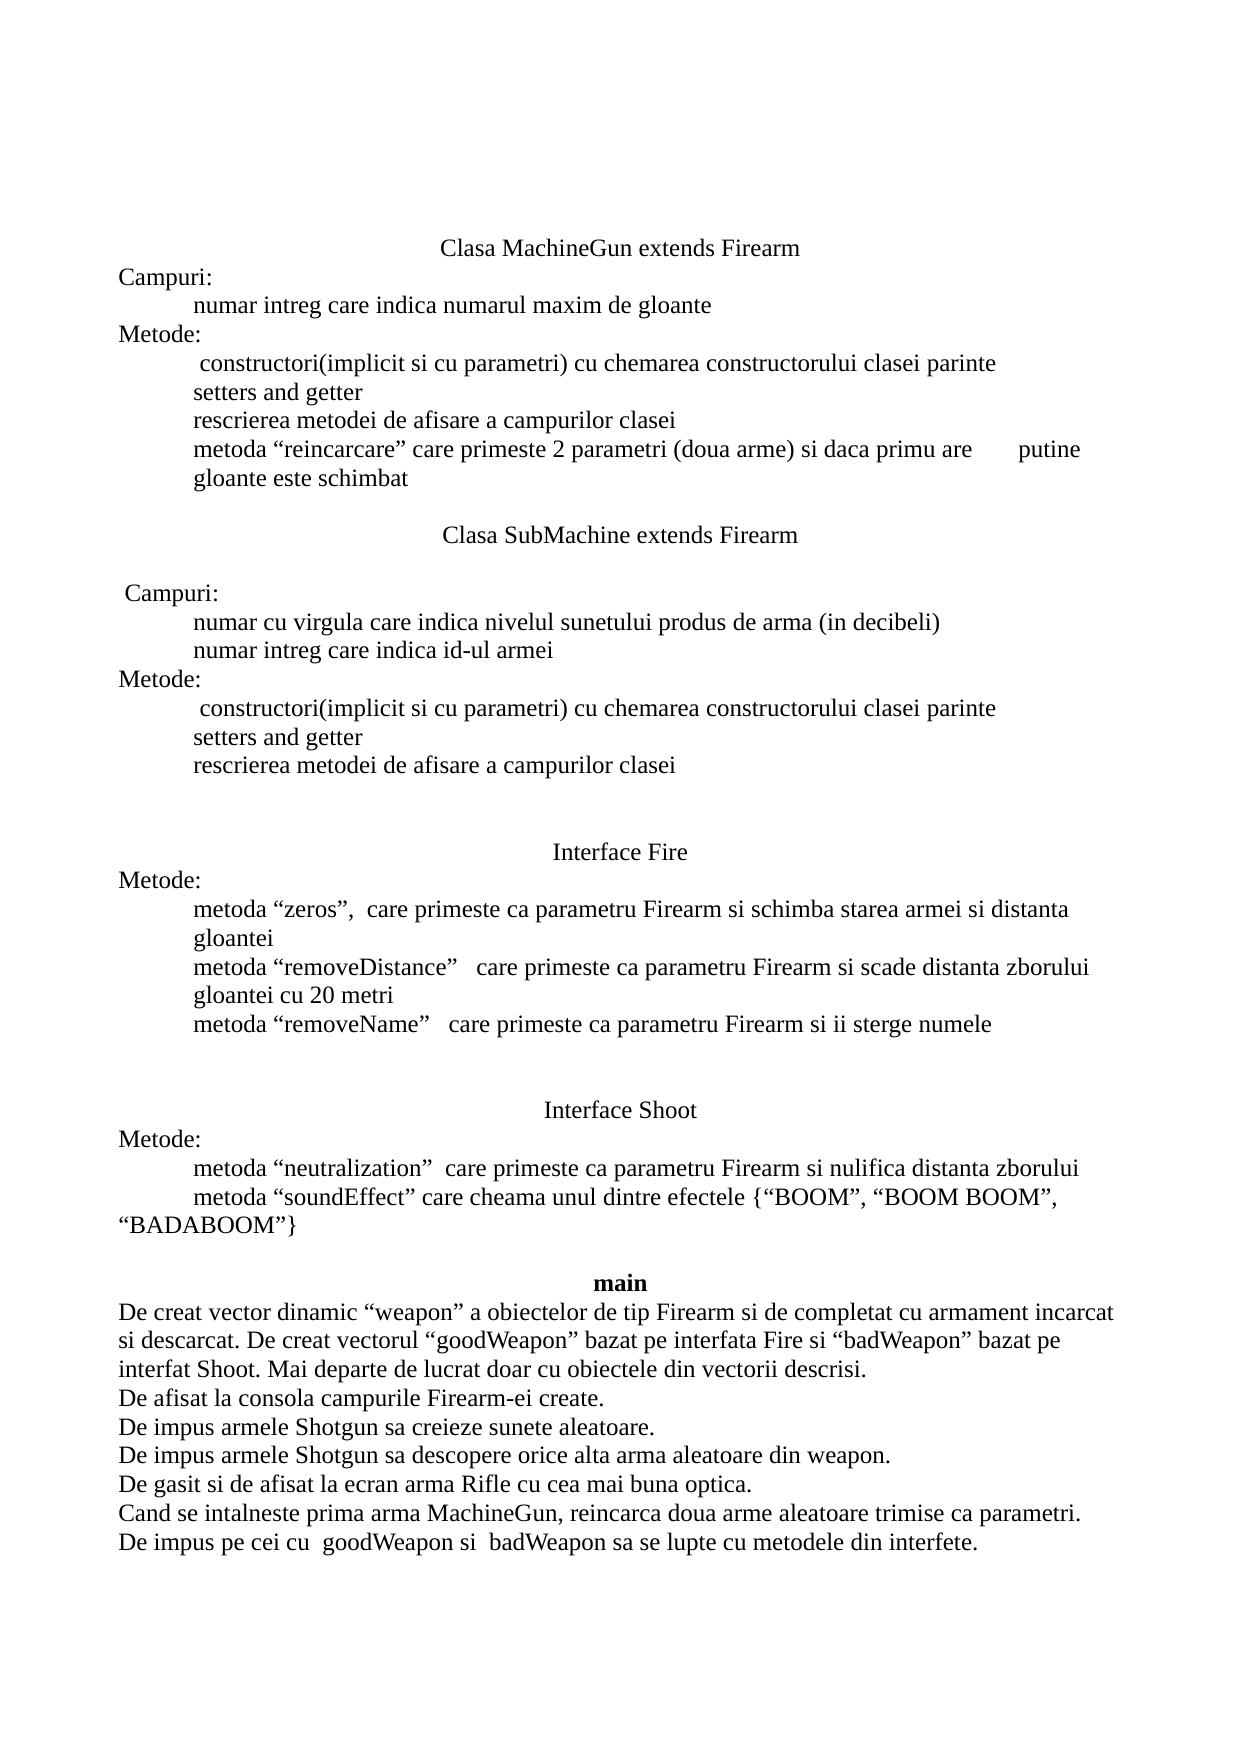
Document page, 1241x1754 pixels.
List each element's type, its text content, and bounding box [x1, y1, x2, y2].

text Cand se intalneste prima arma MachineGun, reincarca doua arme aleatoare trimise ca parametri. [118, 1498, 1122, 1527]
text Metode: [118, 866, 1122, 894]
text metoda “removeName” care primeste ca parametru Firearm si ii sterge numele [118, 1009, 1122, 1038]
text Interface Shoot [118, 1096, 1122, 1124]
text setters and getter [118, 722, 1122, 751]
text Campuri: [118, 262, 1122, 291]
text setters and getter [118, 377, 1122, 406]
text rescrierea metodei de afisare a campurilor clasei [118, 406, 1122, 434]
text Interface Fire [118, 837, 1122, 866]
text metoda “removeDistance” care primeste ca parametru Firearm si scade distanta zborului gloantei cu 20 metri [118, 952, 1122, 1009]
text metoda “zeros”, care primeste ca parametru Firearm si schimba starea armei si distanta gloantei [118, 894, 1122, 952]
text metoda “neutralization” care primeste ca parametru Firearm si nulifica distanta zborului [118, 1153, 1122, 1182]
text metoda “reincarcare” care primeste 2 parametri (doua arme) si daca primu are putine gloante este schimbat [118, 434, 1122, 492]
text numar cu virgula care indica nivelul sunetului produs de arma (in decibeli) [118, 607, 1122, 636]
text constructori(implicit si cu parametri) cu chemarea constructorului clasei parinte [118, 693, 1122, 722]
text Clasa MachineGun extends Firearm [118, 233, 1122, 262]
text De creat vector dinamic “weapon” a obiectelor de tip Firearm si de completat cu armament incarcat si descarcat. De creat vectorul “goodWeapon” bazat pe interfata Fire si “badWeapon” bazat pe interfat Shoot. Mai departe de lucrat doar cu obiectele din vectorii descrisi. [118, 1297, 1122, 1383]
text Metode: [118, 1124, 1122, 1153]
text De gasit si de afisat la ecran arma Rifle cu cea mai buna optica. [118, 1469, 1122, 1498]
text Clasa SubMachine extends Firearm [118, 521, 1122, 549]
text numar intreg care indica id-ul armei [118, 636, 1122, 664]
text De impus armele Shotgun sa creieze sunete aleatoare. [118, 1412, 1122, 1441]
text Metode: [118, 319, 1122, 348]
text De impus armele Shotgun sa descopere orice alta arma aleatoare din weapon. [118, 1441, 1122, 1469]
text Metode: [118, 664, 1122, 693]
text constructori(implicit si cu parametri) cu chemarea constructorului clasei parinte [118, 348, 1122, 377]
text metoda “soundEffect” care cheama unul dintre efectele {“BOOM”, “BOOM BOOM”, “BADABOOM”} [118, 1182, 1122, 1239]
text main [118, 1268, 1122, 1297]
text De afisat la consola campurile Firearm-ei create. [118, 1383, 1122, 1412]
text Campuri: [118, 578, 1122, 607]
text De impus pe cei cu goodWeapon si badWeapon sa se lupte cu metodele din interfete. [118, 1527, 1122, 1556]
text numar intreg care indica numarul maxim de gloante [118, 291, 1122, 319]
text rescrierea metodei de afisare a campurilor clasei [118, 751, 1122, 779]
